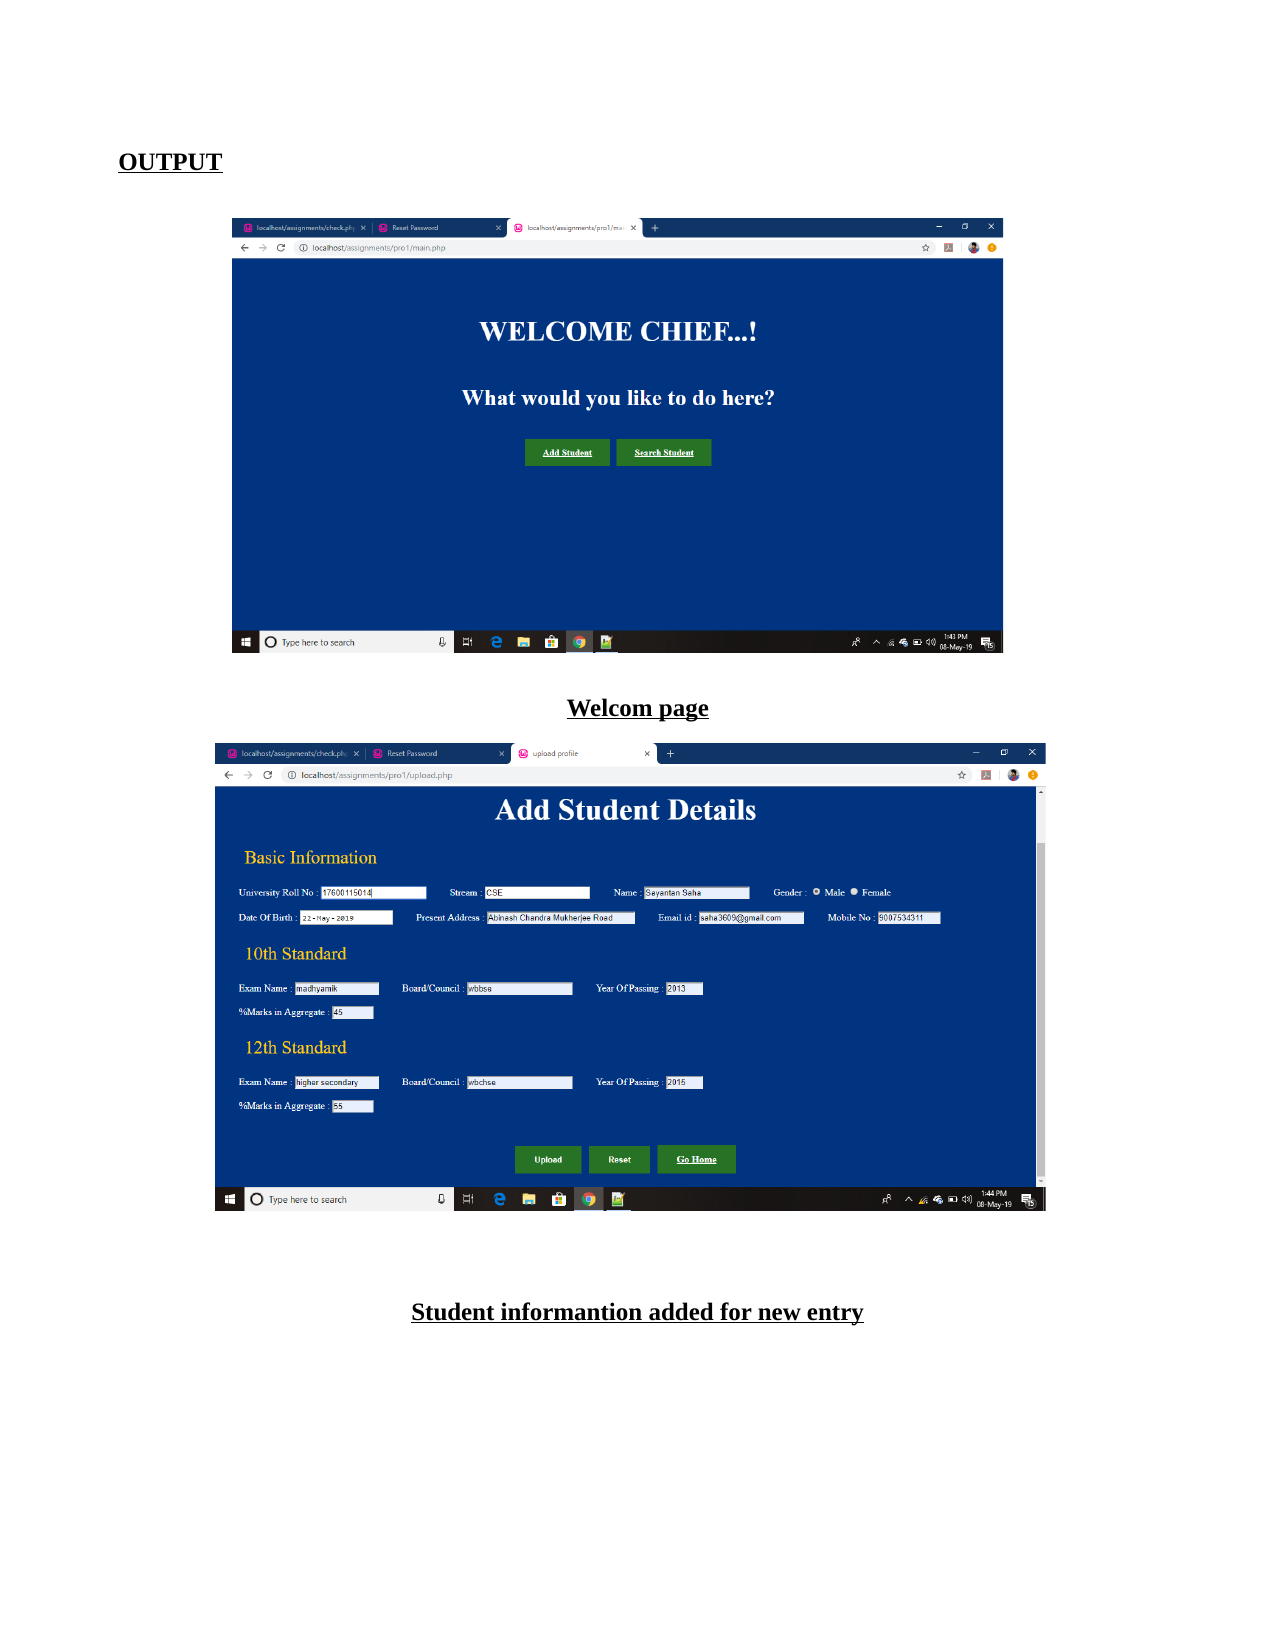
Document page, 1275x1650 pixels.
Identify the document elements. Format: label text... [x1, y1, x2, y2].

text Student informantion added for new entry [118, 1297, 1157, 1326]
text Welcom page [118, 693, 1157, 722]
picture [232, 218, 1004, 653]
text OUTPUT [118, 147, 1157, 176]
picture [215, 743, 1046, 1211]
